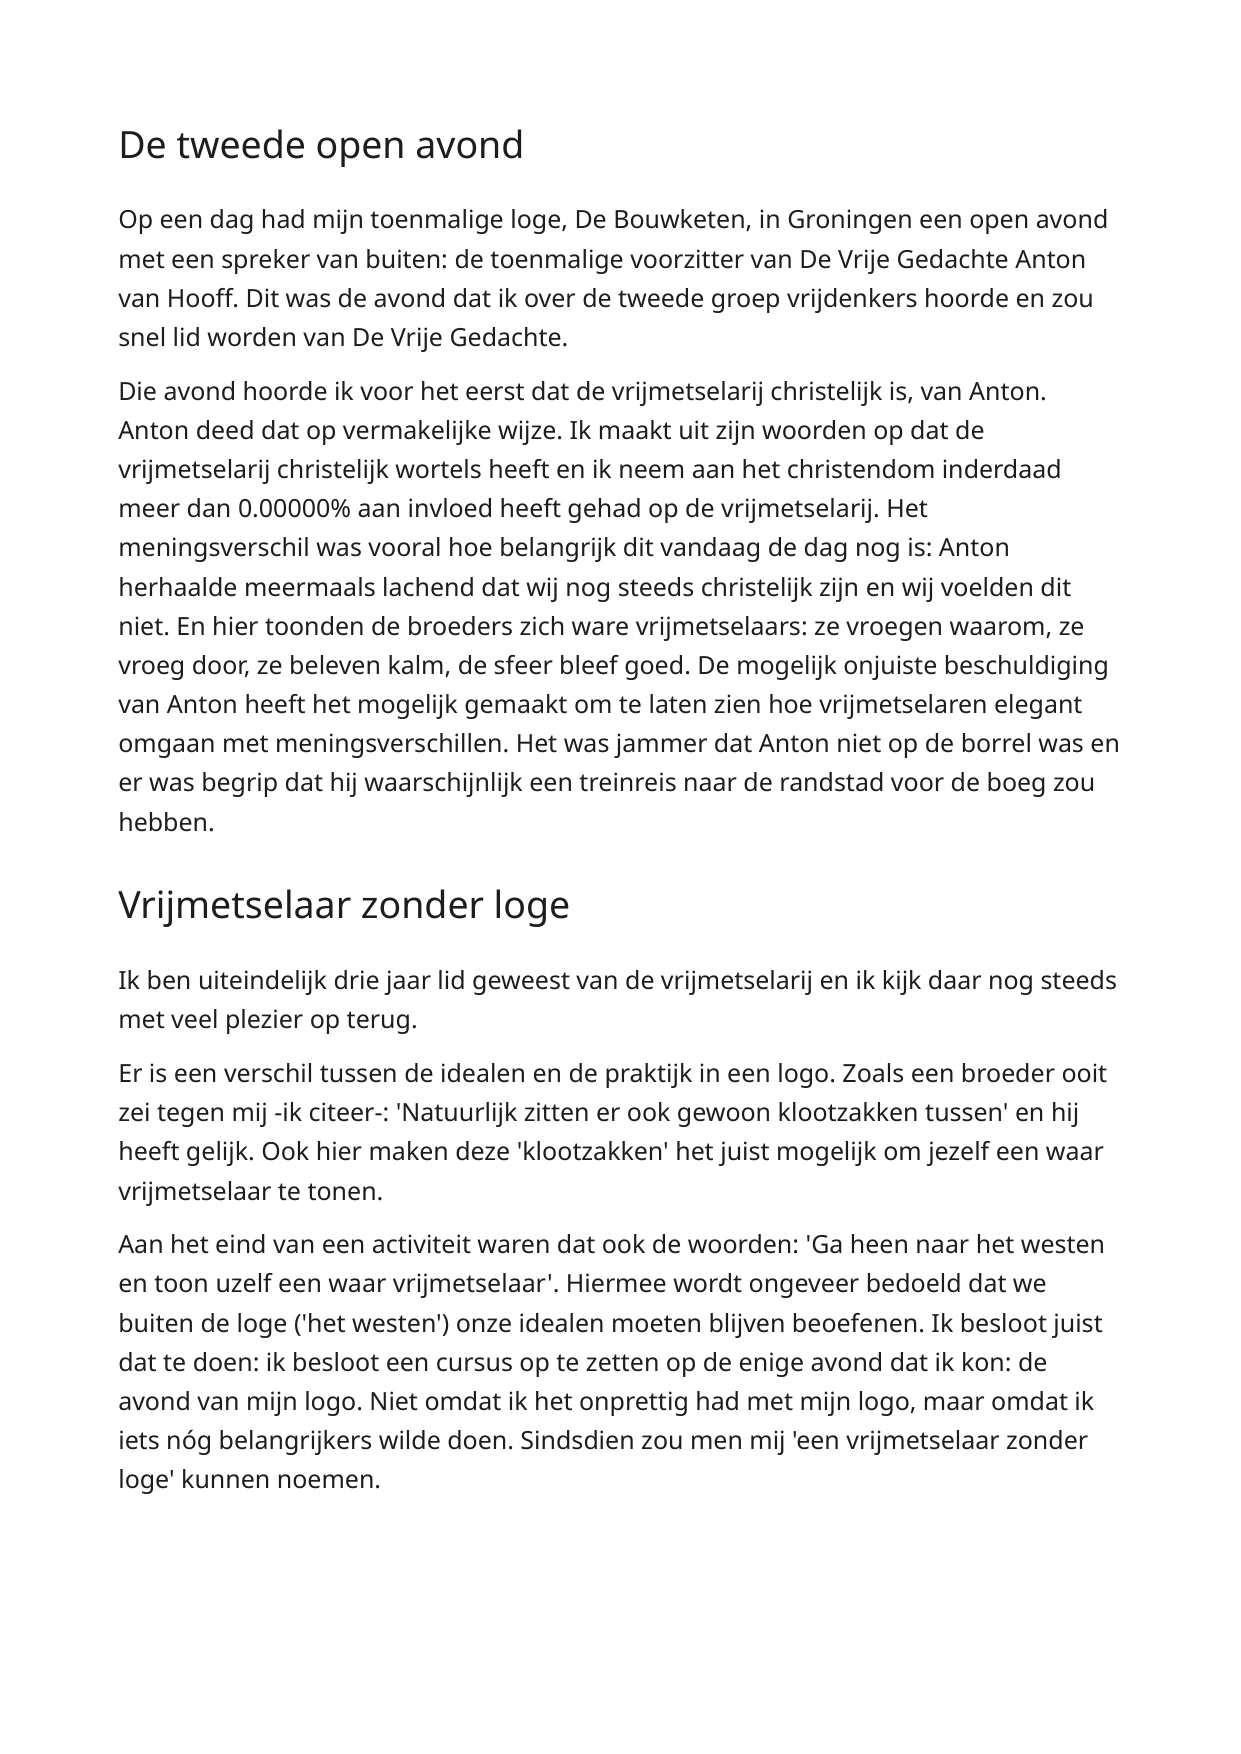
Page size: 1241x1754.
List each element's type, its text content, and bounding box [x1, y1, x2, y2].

text Ik ben uiteindelijk drie jaar lid geweest van de vrijmetselarij en ik kijk daar nog steeds met veel plezier op terug. [118, 963, 1122, 1036]
text Die avond hoorde ik voor het eerst dat de vrijmetselarij christelijk is, van Anton. Anton deed dat op vermakelijke wijze. Ik maakt uit zijn woorden op dat de vrijmetselarij christelijk wortels heeft en ik neem aan het christendom inderdaad meer dan 0.00000% aan invloed heeft gehad op de vrijmetselarij. Het meningsverschil was vooral hoe belangrijk dit vandaag de dag nog is: Anton herhaalde meermaals lachend dat wij nog steeds christelijk zijn en wij voelden dit niet. En hier toonden de broeders zich ware vrijmetselaars: ze vroegen waarom, ze vroeg door, ze beleven kalm, de sfeer bleef goed. De mogelijk onjuiste beschuldiging van Anton heeft het mogelijk gemaakt om te laten zien hoe vrijmetselaren elegant omgaan met meningsverschillen. Het was jammer dat Anton niet op de borrel was en er was begrip dat hij waarschijnlijk een treinreis naar de randstad voor de boeg zou hebben. [118, 373, 1122, 838]
subtitle De tweede open avond [118, 118, 1122, 169]
text Er is een verschil tussen de idealen en de praktijk in een logo. Zoals een broeder ooit zei tegen mij -ik citeer-: 'Natuurlijk zitten er ook gewoon klootzakken tussen' en hij heeft gelijk. Ook hier maken deze 'klootzakken' het juist mogelijk om jezelf een waar vrijmetselaar te tonen. [118, 1056, 1122, 1207]
subtitle Vrijmetselaar zonder loge [118, 879, 1122, 930]
text Aan het eind van een activiteit waren dat ook de woorden: 'Ga heen naar het westen en toon uzelf een waar vrijmetselaar'. Hiermee wordt ongeveer bedoeld dat we buiten de loge ('het westen') onze idealen moeten blijven beoefenen. Ik besloot juist dat te doen: ik besloot een cursus op te zetten op de enige avond dat ik kon: de avond van mijn logo. Niet omdat ik het onprettig had met mijn logo, maar omdat ik iets nóg belangrijkers wilde doen. Sindsdien zou men mij 'een vrijmetselaar zonder loge' kunnen noemen. [118, 1227, 1122, 1496]
text Op een dag had mijn toenmalige loge, De Bouwketen, in Groningen een open avond met een spreker van buiten: de toenmalige voorzitter van De Vrije Gedachte Anton van Hooff. Dit was de avond dat ik over de tweede groep vrijdenkers hoorde en zou snel lid worden van De Vrije Gedachte. [118, 202, 1122, 354]
